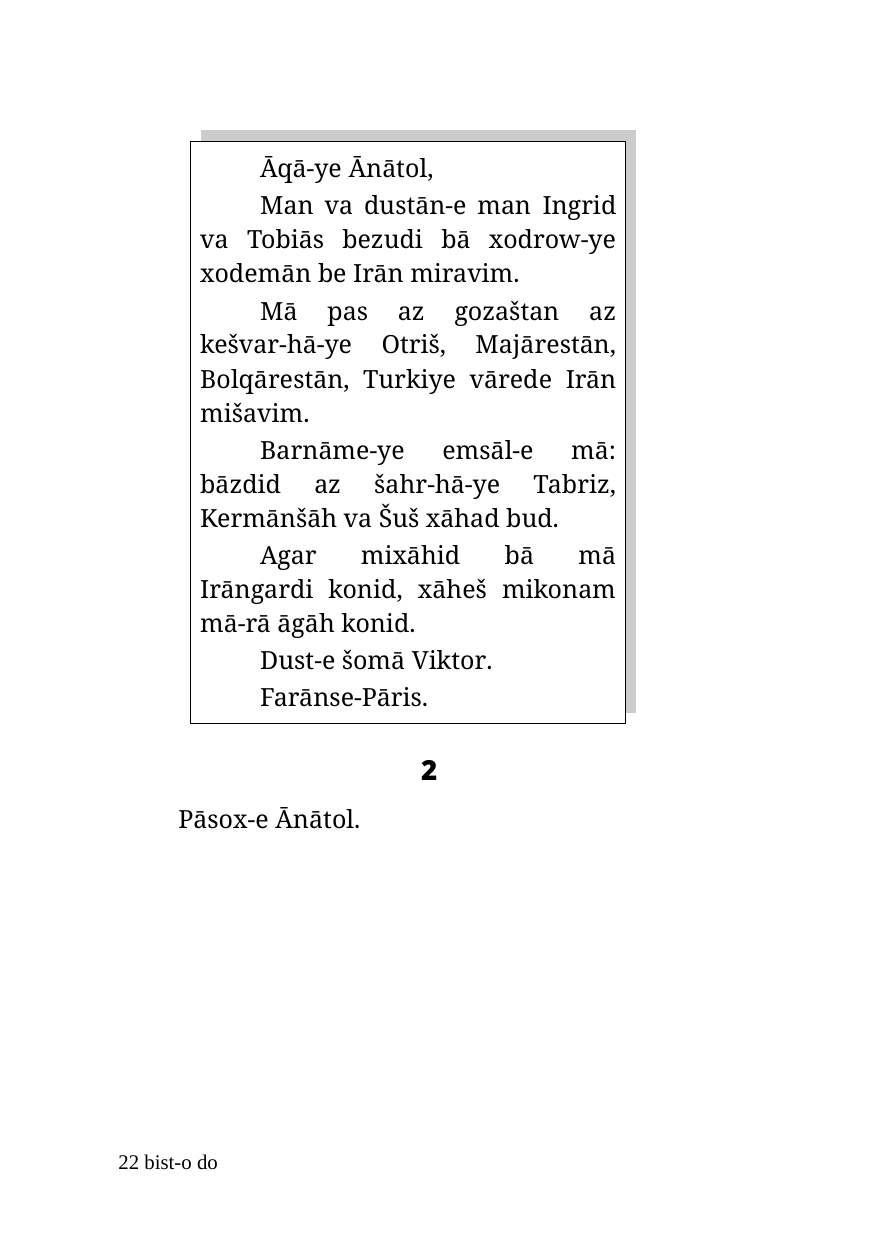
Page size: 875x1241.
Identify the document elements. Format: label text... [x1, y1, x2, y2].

text Agar mixāhid bā mā Irāngardi konid, xāheš mikonam mā-rā āgāh konid. [200, 538, 616, 640]
text Farānse-Pāris. [200, 680, 616, 714]
text 22 bist-o do [118, 1150, 756, 1174]
text Āqā-ye Ānātol, [200, 151, 616, 185]
text Pāsox-e Ānātol. [118, 801, 756, 836]
text Barnāme-ye emsāl-e mā: bāzdid az šahr-hā-ye Tabriz, Kermānšāh va Šuš xāhad bud. [200, 432, 616, 534]
text Man va dustān-e man Ingrid va Tobiās bezudi bā xodrow-ye xodemān be Irān miravim. [200, 188, 616, 290]
text Mā pas az gozaštan az kešvar-hā-ye Otriš, Majārestān, Bolqārestān, Turkiye vāred­e Irān mišavim. [200, 293, 616, 429]
text Dust-e šomā Viktor. [200, 643, 616, 677]
